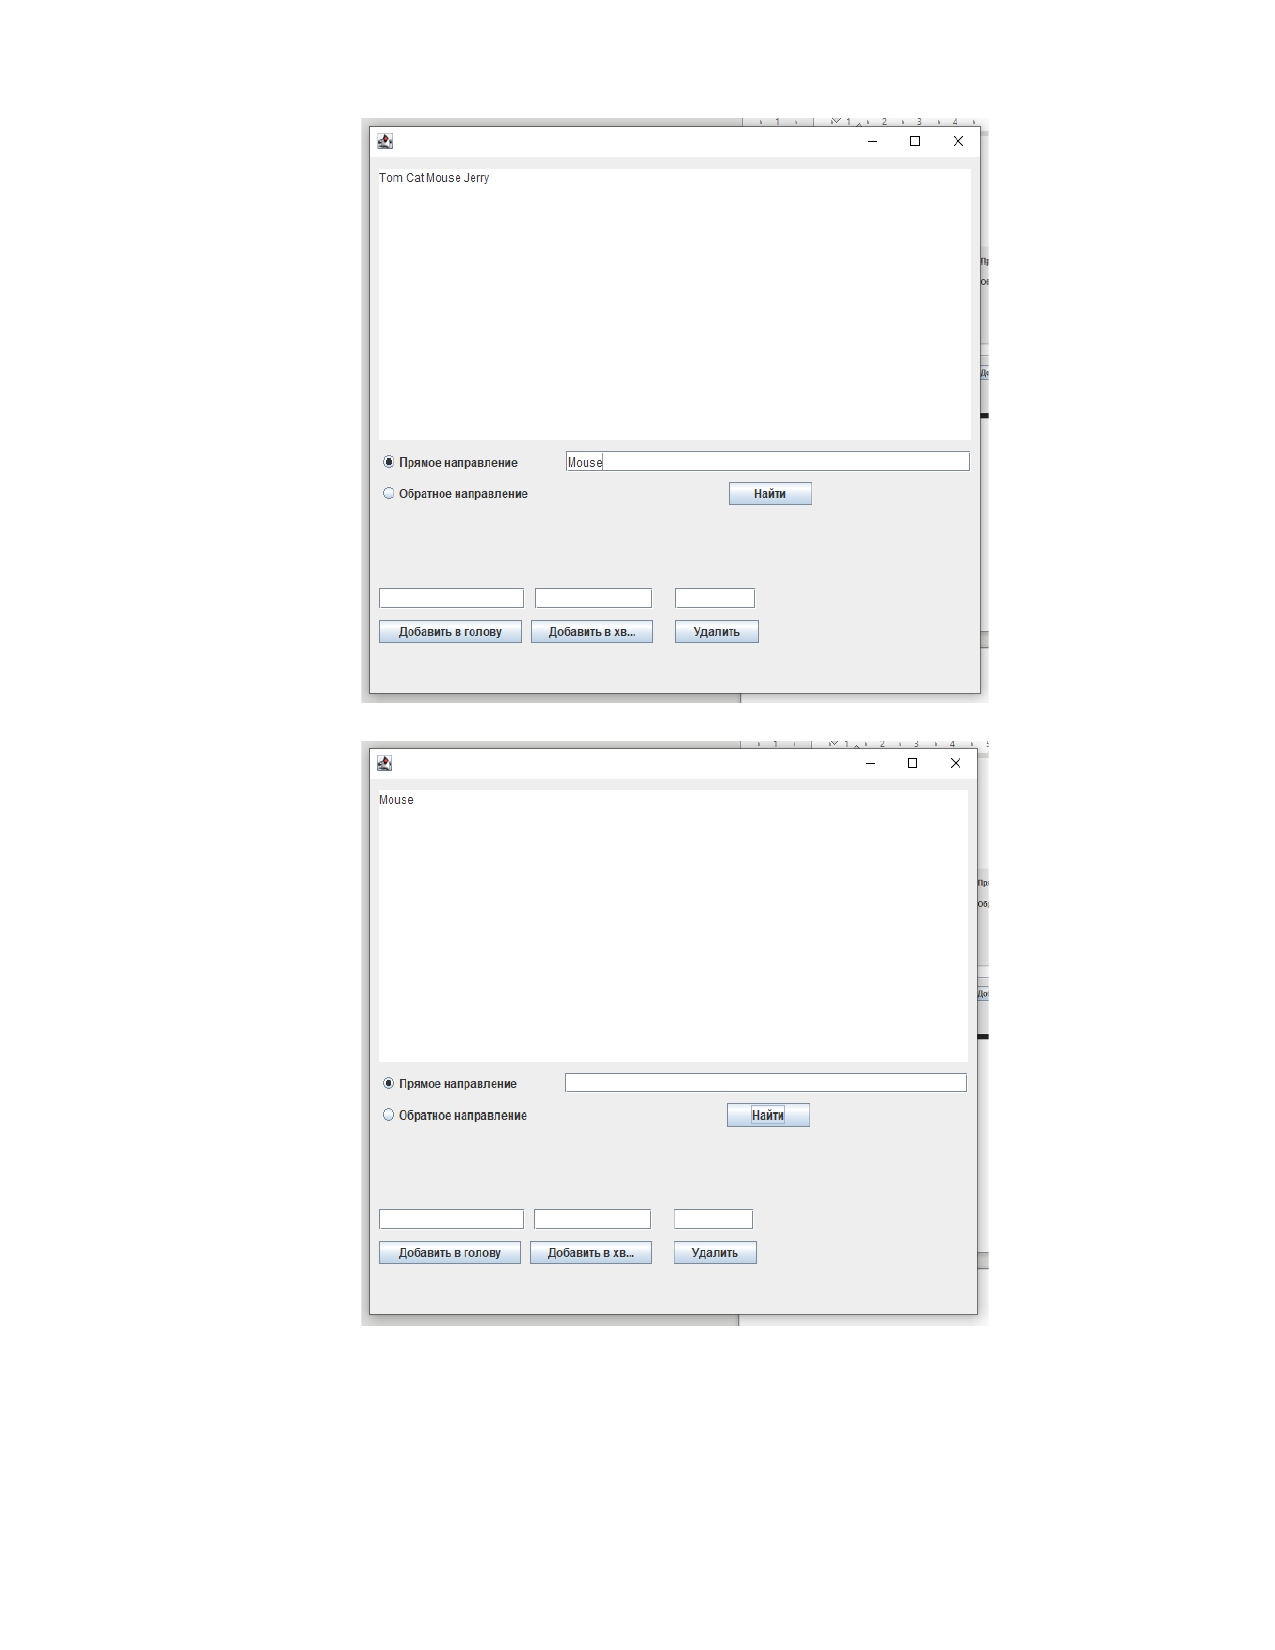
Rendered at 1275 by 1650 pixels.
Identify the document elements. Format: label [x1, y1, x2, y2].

picture [361, 118, 989, 703]
picture [361, 741, 989, 1326]
